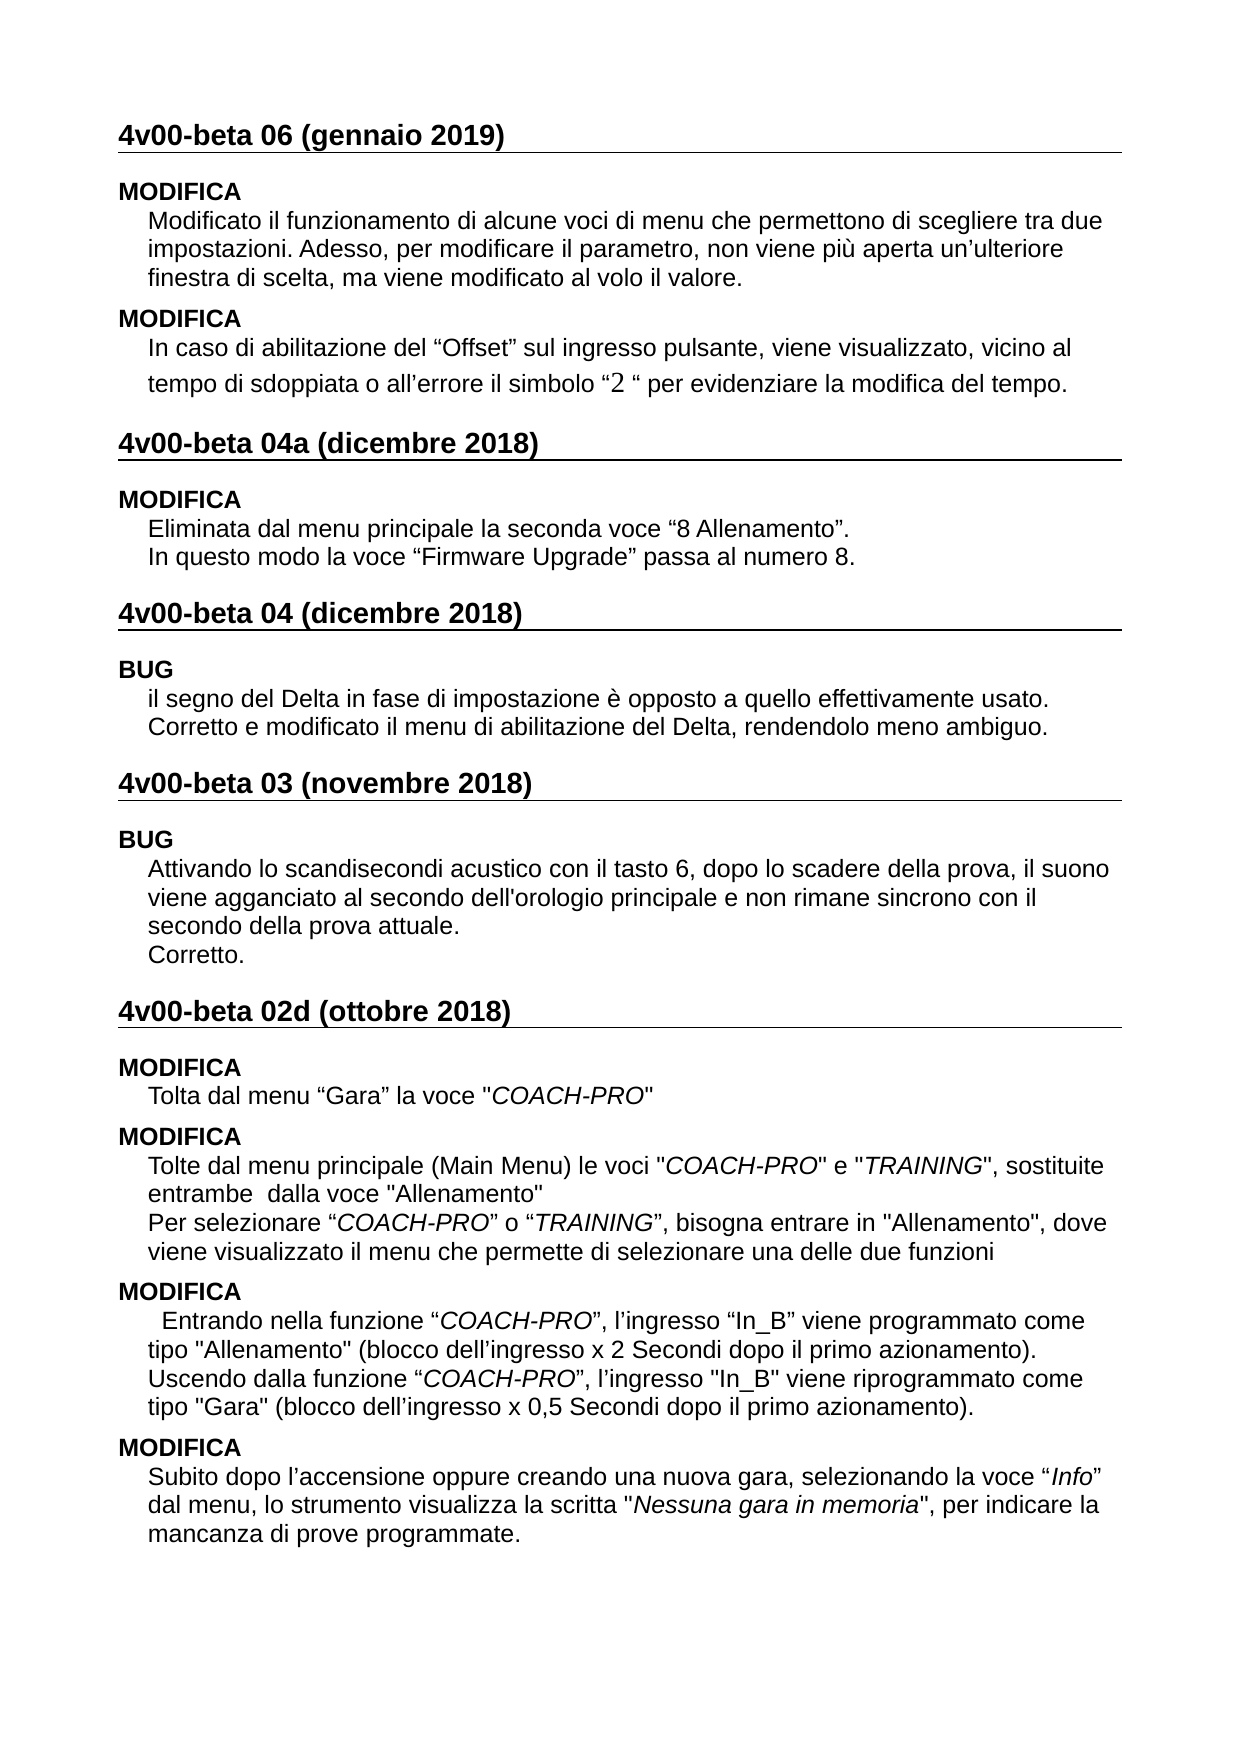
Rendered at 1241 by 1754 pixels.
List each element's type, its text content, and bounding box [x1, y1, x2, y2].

text Entrando nella funzione “COACH-PRO”, l’ingresso “In_B” viene programmato come tipo "Allenamento" (blocco dell’ingresso x 2 Secondi dopo il primo azionamento). Uscendo dalla funzione “COACH-PRO”, l’ingresso "In_B" viene riprogrammato come tipo "Gara" (blocco dell’ingresso x 0,5 Secondi dopo il primo azionamento). [148, 1306, 1122, 1421]
text Eliminata dal menu principale la seconda voce “8 Allenamento”. In questo modo la voce “Firmware Upgrade” passa al numero 8. [148, 513, 1122, 571]
subtitle 4v00-beta 03 (novembre 2018) [118, 766, 1122, 800]
text MODIFICA [118, 1122, 1122, 1151]
subtitle 4v00-beta 02d (ottobre 2018) [118, 994, 1122, 1027]
text MODIFICA [118, 1433, 1122, 1462]
text MODIFICA [118, 485, 1122, 513]
text MODIFICA [118, 1277, 1122, 1306]
text Tolte dal menu principale (Main Menu) le voci "COACH-PRO" e "TRAINING", sostituite entrambe dalla voce "Allenamento" Per selezionare “COACH-PRO” o “TRAINING”, bisogna entrare in "Allenamento", dove viene visualizzato il menu che permette di selezionare una delle due funzioni [148, 1151, 1122, 1266]
subtitle 4v00-beta 06 (gennaio 2019) [118, 118, 1122, 152]
text Modificato il funzionamento di alcune voci di menu che permettono di scegliere tra due impostazioni. Adesso, per modificare il parametro, non viene più aperta un’ulteriore finestra di scelta, ma viene modificato al volo il valore. [148, 206, 1122, 292]
text il segno del Delta in fase di impostazione è opposto a quello effettivamente usato. Corretto e modificato il menu di abilitazione del Delta, rendendolo meno ambiguo. [148, 684, 1122, 741]
subtitle 4v00-beta 04 (dicembre 2018) [118, 596, 1122, 629]
text Attivando lo scandisecondi acustico con il tasto 6, dopo lo scadere della prova, il suono viene agganciato al secondo dell'orologio principale e non rimane sincrono con il secondo della prova attuale. Corretto. [148, 854, 1122, 969]
text BUG [118, 655, 1122, 684]
text MODIFICA [118, 304, 1122, 332]
text MODIFICA [118, 177, 1122, 206]
text Tolta dal menu “Gara” la voce "COACH-PRO" [148, 1081, 1122, 1110]
text In caso di abilitazione del “Offset” sul ingresso pulsante, viene visualizzato, vicino al tempo di sdoppiata o all’errore il simbolo “ “ per evidenziare la modifica del tempo. [148, 332, 1122, 401]
subtitle 4v00-beta 04a (dicembre 2018) [118, 426, 1122, 459]
text Subito dopo l’accensione oppure creando una nuova gara, selezionando la voce “Info” dal menu, lo strumento visualizza la scritta "Nessuna gara in memoria", per indicare la mancanza di prove programmate. [148, 1462, 1122, 1548]
text BUG [118, 825, 1122, 854]
text MODIFICA [118, 1053, 1122, 1081]
